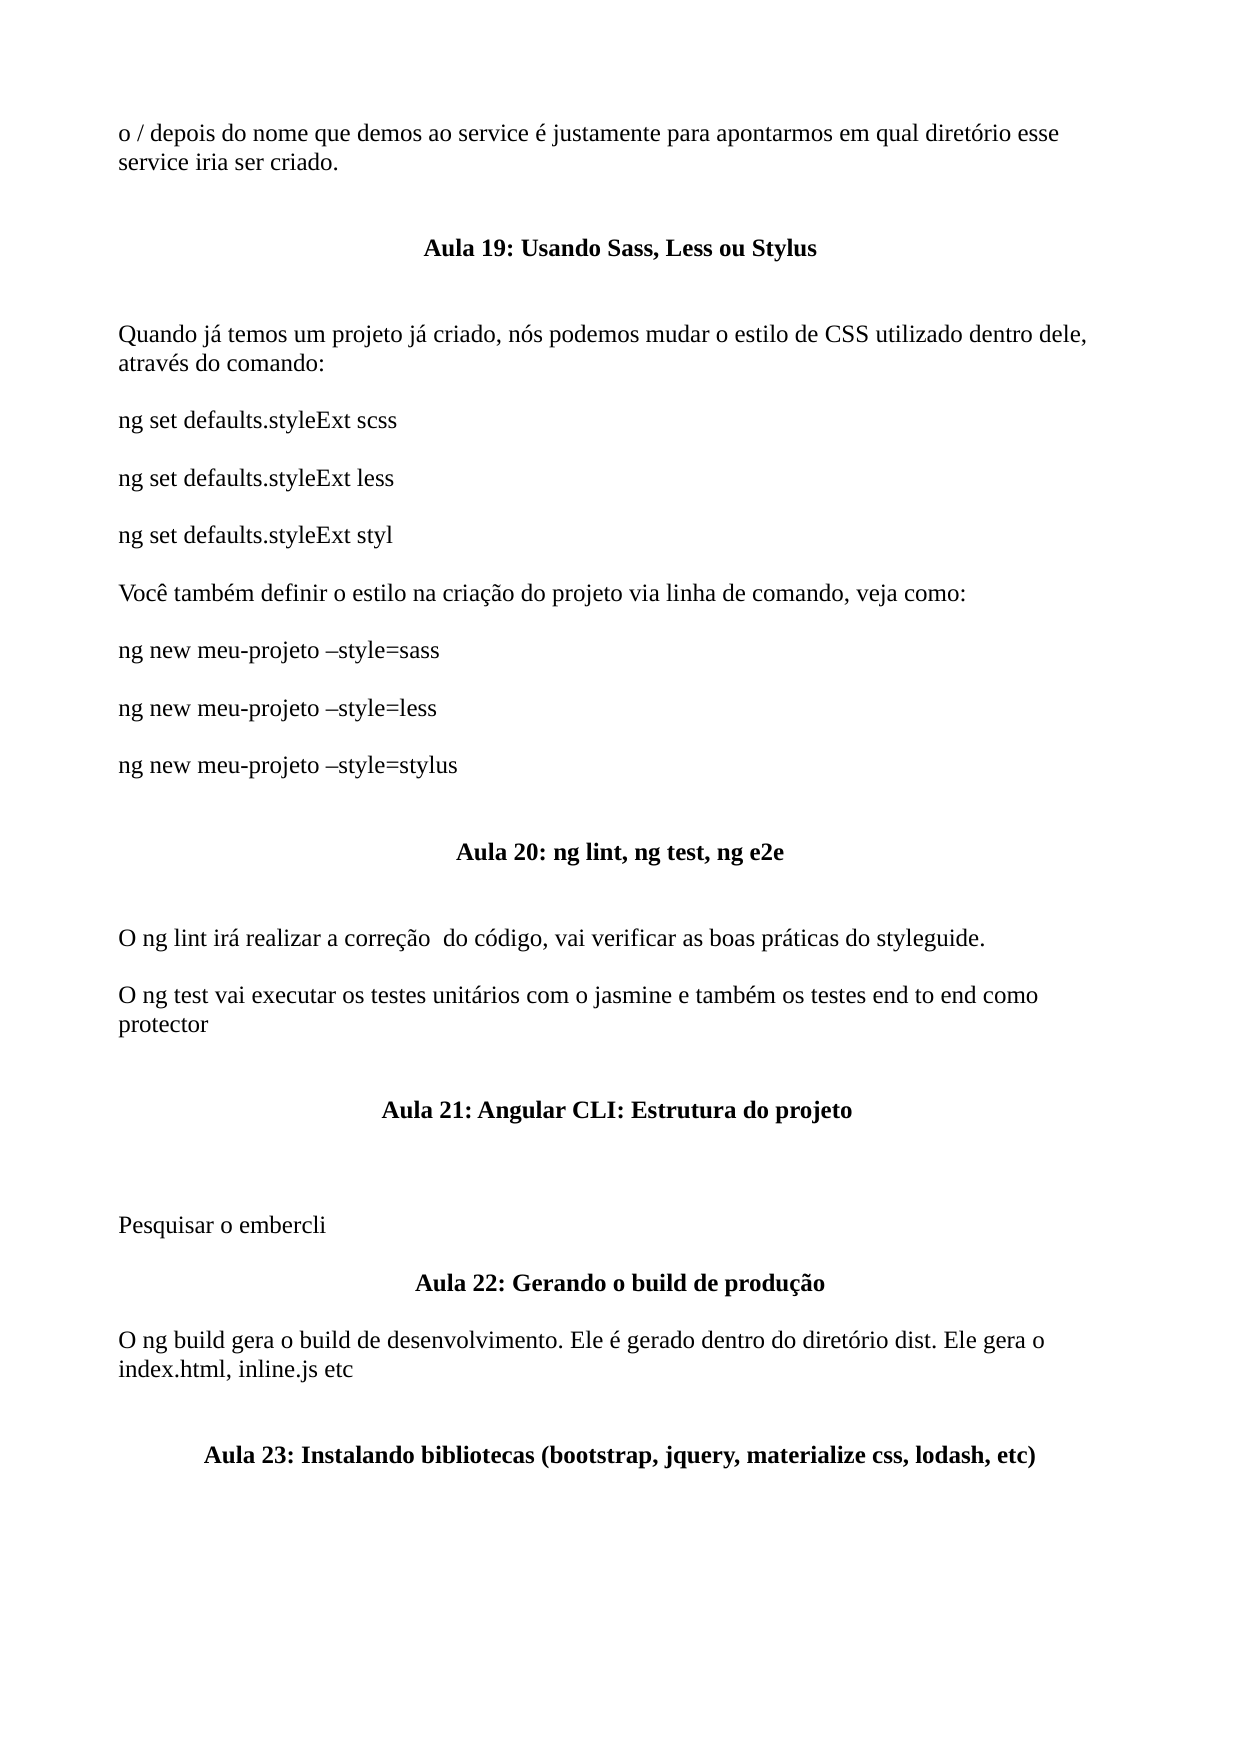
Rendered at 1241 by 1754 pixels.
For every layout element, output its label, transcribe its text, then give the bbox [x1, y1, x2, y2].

text Pesquisar o embercli [118, 1211, 1122, 1239]
text Aula 20: ng lint, ng test, ng e2e [118, 837, 1122, 866]
text ng set defaults.styleExt styl [118, 521, 1122, 549]
text Você também definir o estilo na criação do projeto via linha de comando, veja como: [118, 578, 1122, 607]
text Aula 22: Gerando o build de produção [118, 1268, 1122, 1297]
text ng set defaults.styleExt scss [118, 406, 1122, 434]
text O ng lint irá realizar a correção do código, vai verificar as boas práticas do styleguide. [118, 923, 1122, 952]
text Aula 21: Angular CLI: Estrutura do projeto [118, 1096, 1122, 1124]
text ng new meu-projeto –style=less [118, 693, 1122, 722]
text Aula 23: Instalando bibliotecas (bootstrap, jquery, materialize css, lodash, etc) [118, 1441, 1122, 1469]
text ng set defaults.styleExt less [118, 463, 1122, 492]
text O ng test vai executar os testes unitários com o jasmine e também os testes end to end como protector [118, 981, 1122, 1038]
text O ng build gera o build de desenvolvimento. Ele é gerado dentro do diretório dist. Ele gera o index.html, inline.js etc [118, 1326, 1122, 1383]
text o / depois do nome que demos ao service é justamente para apontarmos em qual diretório esse service iria ser criado. [118, 118, 1122, 176]
text ng new meu-projeto –style=sass [118, 636, 1122, 664]
text Quando já temos um projeto já criado, nós podemos mudar o estilo de CSS utilizado dentro dele, através do comando: [118, 319, 1122, 377]
text ng new meu-projeto –style=stylus [118, 751, 1122, 779]
text Aula 19: Usando Sass, Less ou Stylus [118, 233, 1122, 262]
